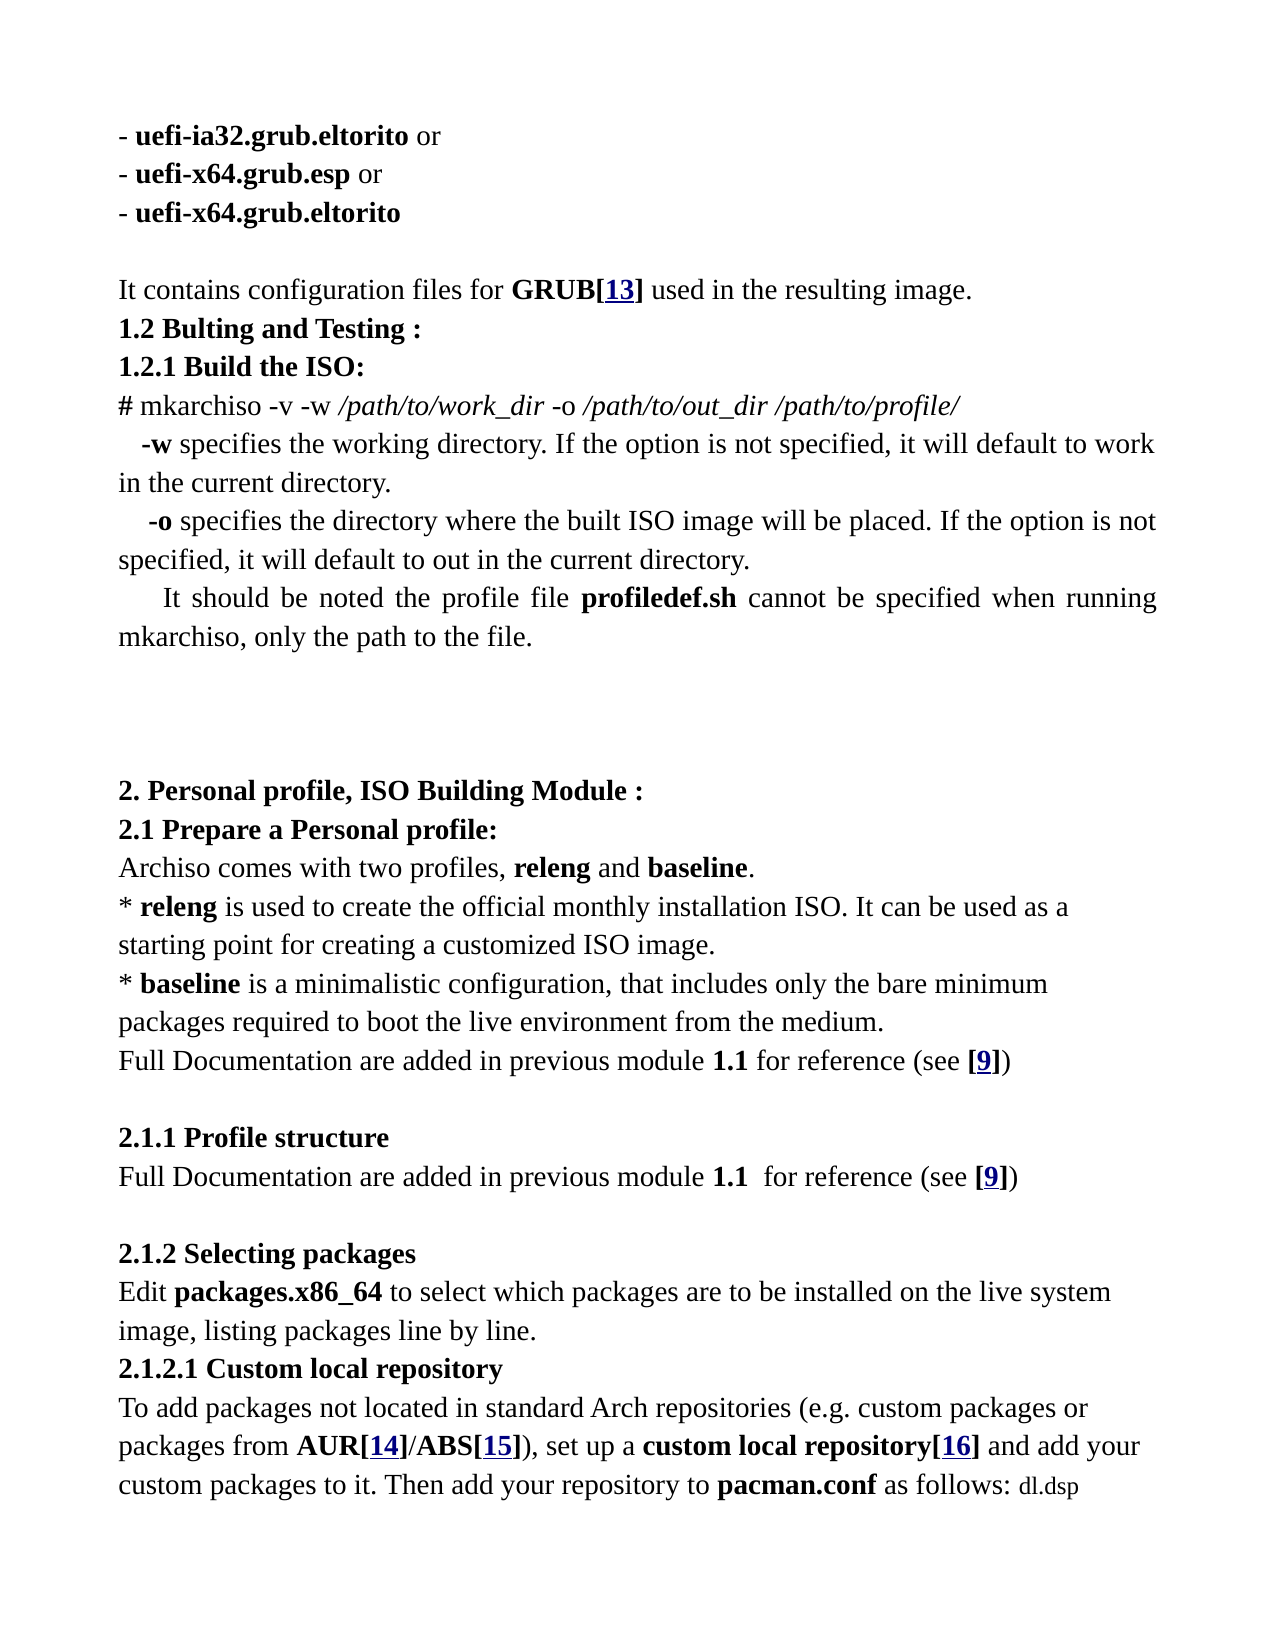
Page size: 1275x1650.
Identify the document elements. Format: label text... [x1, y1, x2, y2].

text Full Documentation are added in previous module 1.1 for reference (see [9]) [118, 1043, 1157, 1077]
text 1.2.1 Build the ISO: [118, 349, 1157, 383]
text * releng is used to create the official monthly installation ISO. It can be used as a starting point for creating a customized ISO image. [118, 889, 1157, 961]
text It should be noted the profile file profiledef.sh cannot be specified when running mkarchiso, only the path to the file. [118, 581, 1157, 653]
text Archiso comes with two profiles, releng and baseline. [118, 850, 1157, 884]
text 1.2 Bulting and Testing : [118, 311, 1157, 344]
text # mkarchiso -v -w /path/to/work_dir -o /path/to/out_dir /path/to/profile/ [118, 388, 1157, 421]
text 2.1.2.1 Custom local repository [118, 1351, 1157, 1385]
text Edit packages.x86_64 to select which packages are to be installed on the live system image, listing packages line by line. [118, 1274, 1157, 1346]
text - uefi-ia32.grub.eltorito or [118, 118, 1157, 152]
text Full Documentation are added in previous module 1.1 for reference (see [9]) [118, 1159, 1157, 1192]
text - uefi-x64.grub.eltorito [118, 195, 1157, 229]
text It contains configuration files for GRUB[13] used in the resulting image. [118, 272, 1157, 306]
text -w specifies the working directory. If the option is not specified, it will default to work in the current directory. [118, 426, 1157, 498]
text * baseline is a minimalistic configuration, that includes only the bare minimum packages required to boot the live environment from the medium. [118, 966, 1157, 1038]
text -o specifies the directory where the built ISO image will be placed. If the option is not specified, it will default to out in the current directory. [118, 503, 1157, 576]
text 2. Personal profile, ISO Building Module : [118, 773, 1157, 807]
text 2.1 Prepare a Personal profile: [118, 812, 1157, 845]
text 2.1.2 Selecting packages [118, 1236, 1157, 1269]
text 2.1.1 Profile structure [118, 1120, 1157, 1154]
text To add packages not located in standard Arch repositories (e.g. custom packages or packages from AUR[14]/ABS[15]), set up a custom local repository[16] and add your custom packages to it. Then add your repository to pacman.conf as follows: dl.dsp [118, 1390, 1157, 1501]
text - uefi-x64.grub.esp or [118, 157, 1157, 190]
